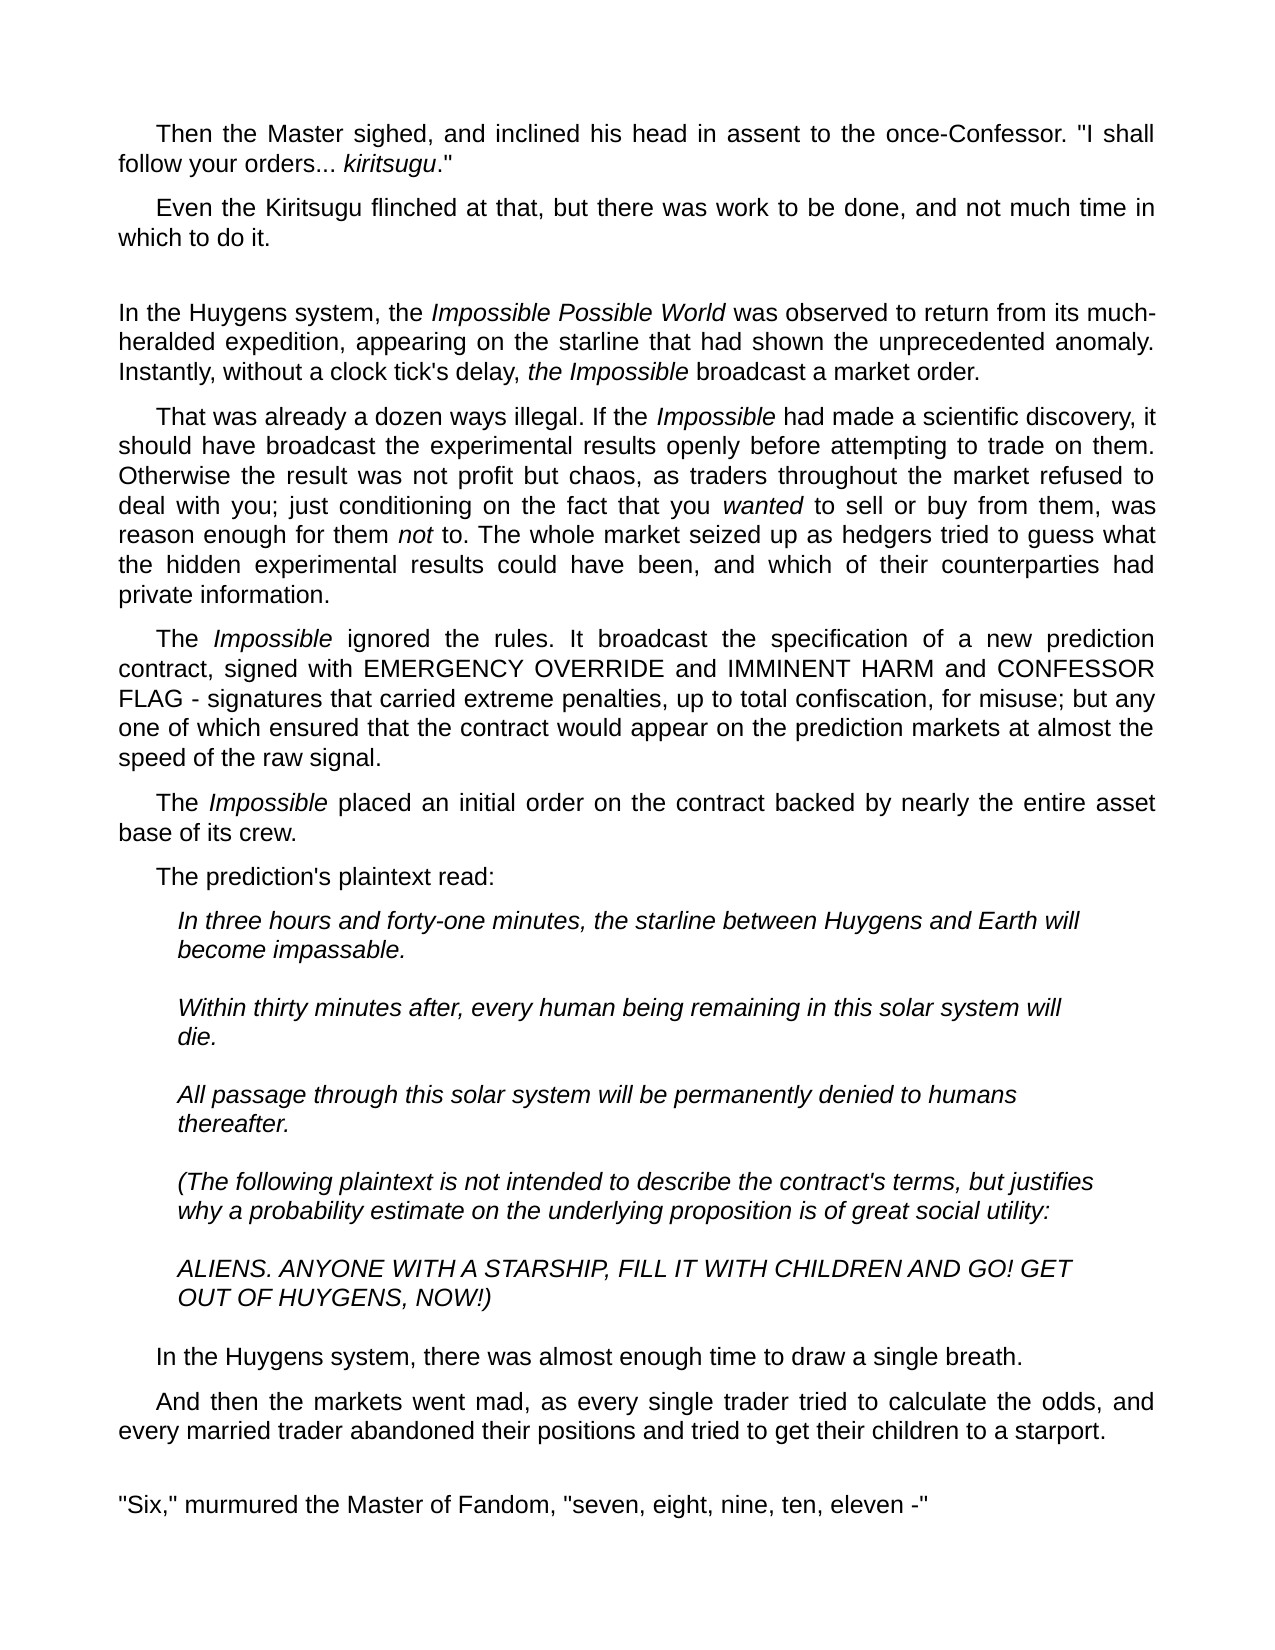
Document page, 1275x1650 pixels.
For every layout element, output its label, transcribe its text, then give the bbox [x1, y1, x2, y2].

text Even the Kiritsugu flinched at that, but there was work to be done, and not much time in which to do it. [118, 192, 1157, 252]
text Then the Master sighed, and inclined his head in assent to the once-Confessor. "I shall follow your orders... kiritsugu." [118, 118, 1157, 177]
text That was already a dozen ways illegal. If the Impossible had made a scientific discovery, it should have broadcast the experimental results openly before attempting to trade on them. Otherwise the result was not profit but chaos, as traders throughout the market refused to deal with you; just conditioning on the fact that you wanted to sell or buy from them, was reason enough for them not to. The whole market seized up as hedgers tried to guess what the hidden experimental results could have been, and which of their counterparties had private information. [118, 401, 1157, 608]
text In the Huygens system, there was almost enough time to draw a single breath. [118, 1341, 1157, 1371]
text The Impossible ignored the rules. It broadcast the specification of a new prediction contract, signed with EMERGENCY OVERRIDE and IMMINENT HARM and CONFESSOR FLAG - signatures that carried extreme penalties, up to total confiscation, for misuse; but any one of which ensured that the contract would appear on the prediction markets at almost the speed of the raw signal. [118, 623, 1157, 772]
text "Six," murmured the Master of Fandom, "seven, eight, nine, ten, eleven -" [118, 1460, 1157, 1519]
text ALIENS. ANYONE WITH A STARSHIP, FILL IT WITH CHILDREN AND GO! GET OUT OF HUYGENS, NOW!) [177, 1254, 1098, 1311]
text In three hours and forty-one minutes, the starline between Huygens and Earth will become impassable. [177, 906, 1098, 963]
text The prediction's plaintext read: [118, 861, 1157, 891]
text The Impossible placed an initial order on the contract backed by nearly the entire asset base of its crew. [118, 787, 1157, 846]
text (The following plaintext is not intended to describe the contract's terms, but justifies why a probability estimate on the underlying proposition is of great social utility: [177, 1167, 1098, 1224]
text In the Huygens system, the Impossible Possible World was observed to return from its much-heralded expedition, appearing on the starline that had shown the unprecedented anomaly. Instantly, without a clock tick's delay, the Impossible broadcast a market order. [118, 267, 1157, 386]
text All passage through this solar system will be permanently denied to humans thereafter. [177, 1080, 1098, 1137]
text Within thirty minutes after, every human being remaining in this solar system will die. [177, 993, 1098, 1050]
text And then the markets went mad, as every single trader tried to calculate the odds, and every married trader abandoned their positions and tried to get their children to a starport. [118, 1386, 1157, 1445]
